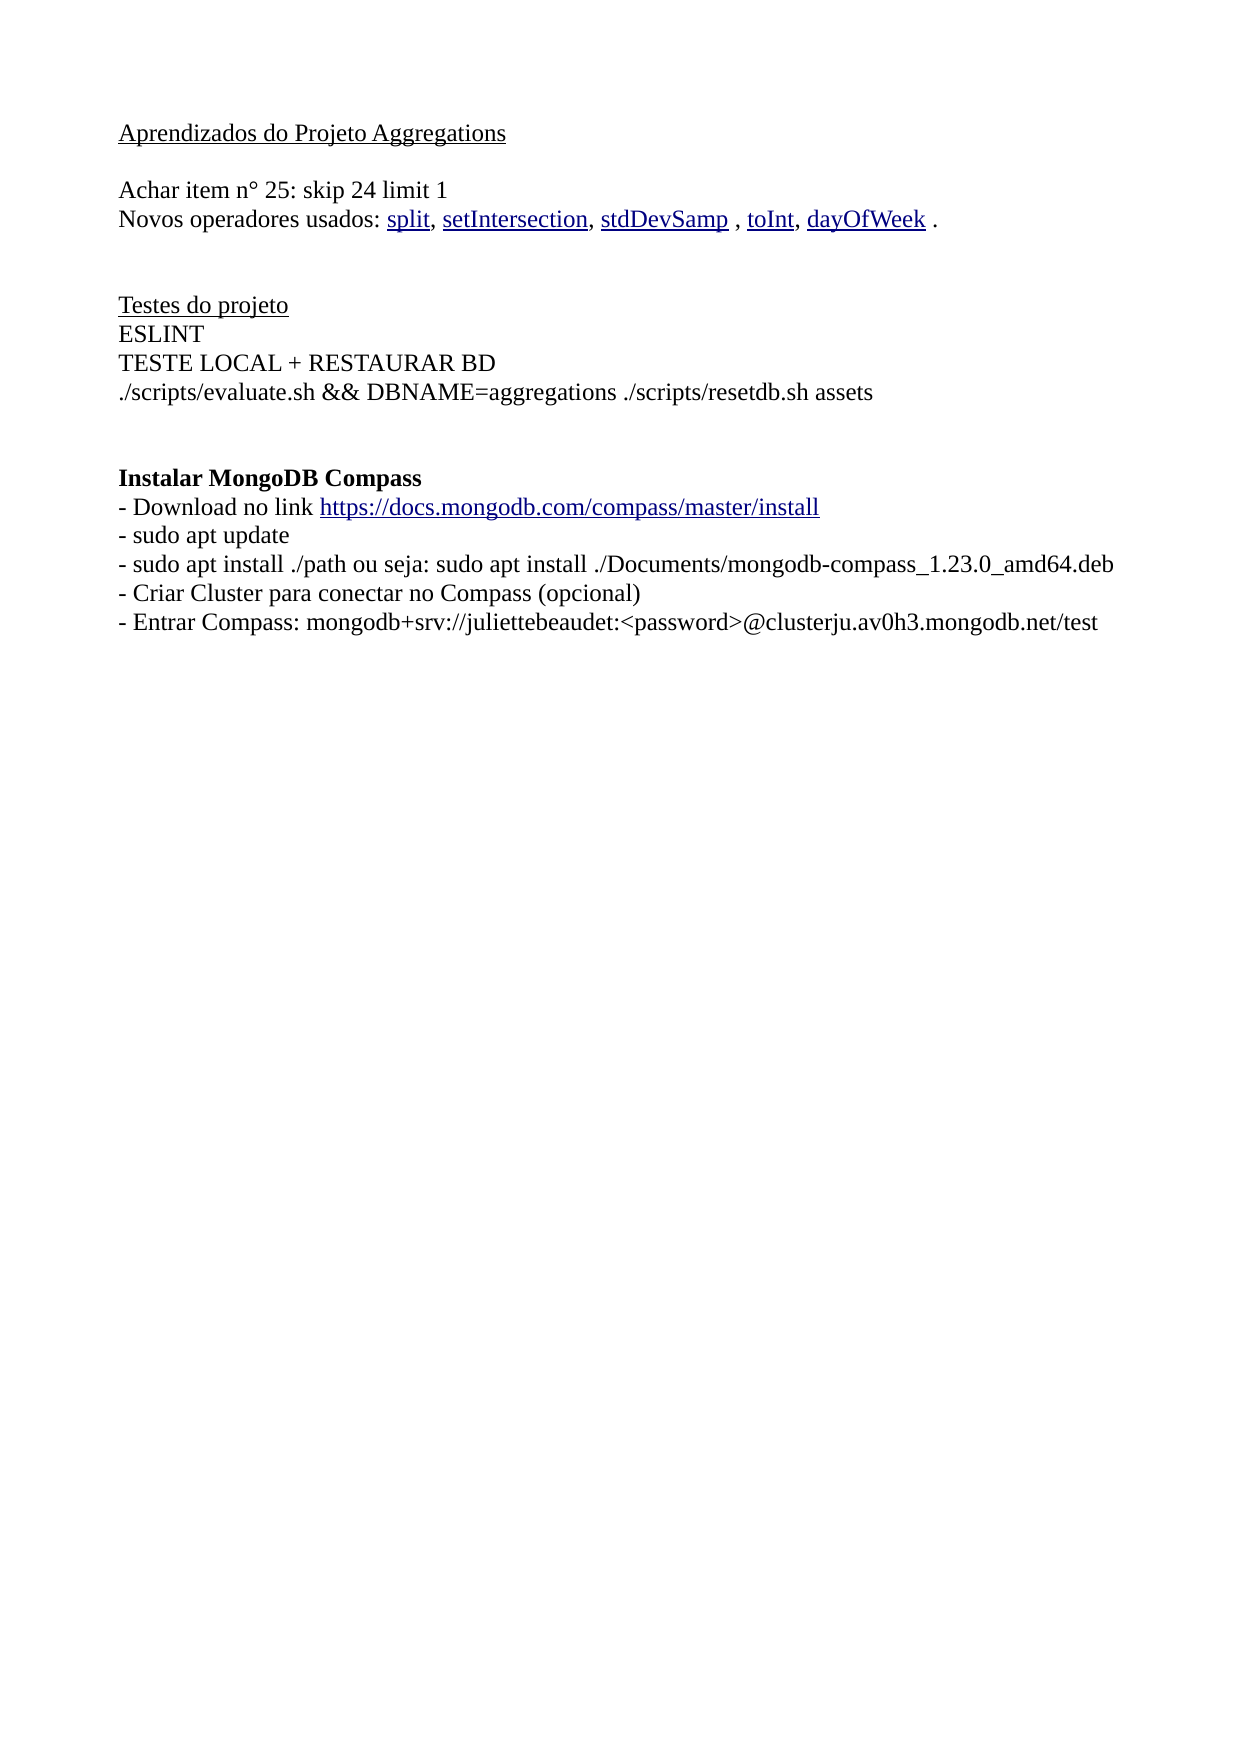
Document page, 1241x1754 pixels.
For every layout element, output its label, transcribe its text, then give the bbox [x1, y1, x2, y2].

text - Entrar Compass: mongodb+srv://juliettebeaudet:<password>@clusterju.av0h3.mongodb.net/test [118, 607, 1122, 636]
text Aprendizados do Projeto Aggregations [118, 118, 1122, 147]
text - Download no link https://docs.mongodb.com/compass/master/install [118, 492, 1122, 521]
text Testes do projeto [118, 291, 1122, 319]
text TESTE LOCAL + RESTAURAR BD [118, 348, 1122, 377]
text ESLINT [118, 319, 1122, 348]
text - Criar Cluster para conectar no Compass (opcional) [118, 578, 1122, 607]
text ./scripts/evaluate.sh && DBNAME=aggregations ./scripts/resetdb.sh assets [118, 377, 1122, 406]
text - sudo apt update [118, 521, 1122, 549]
text Novos operadores usados: split, setIntersection, stdDevSamp , toInt, dayOfWeek . [118, 204, 1122, 233]
text - sudo apt install ./path ou seja: sudo apt install ./Documents/mongodb-compass_1.23.0_amd64.deb [118, 549, 1122, 578]
text Instalar MongoDB Compass [118, 463, 1122, 492]
text Achar item n° 25: skip 24 limit 1 [118, 176, 1122, 204]
